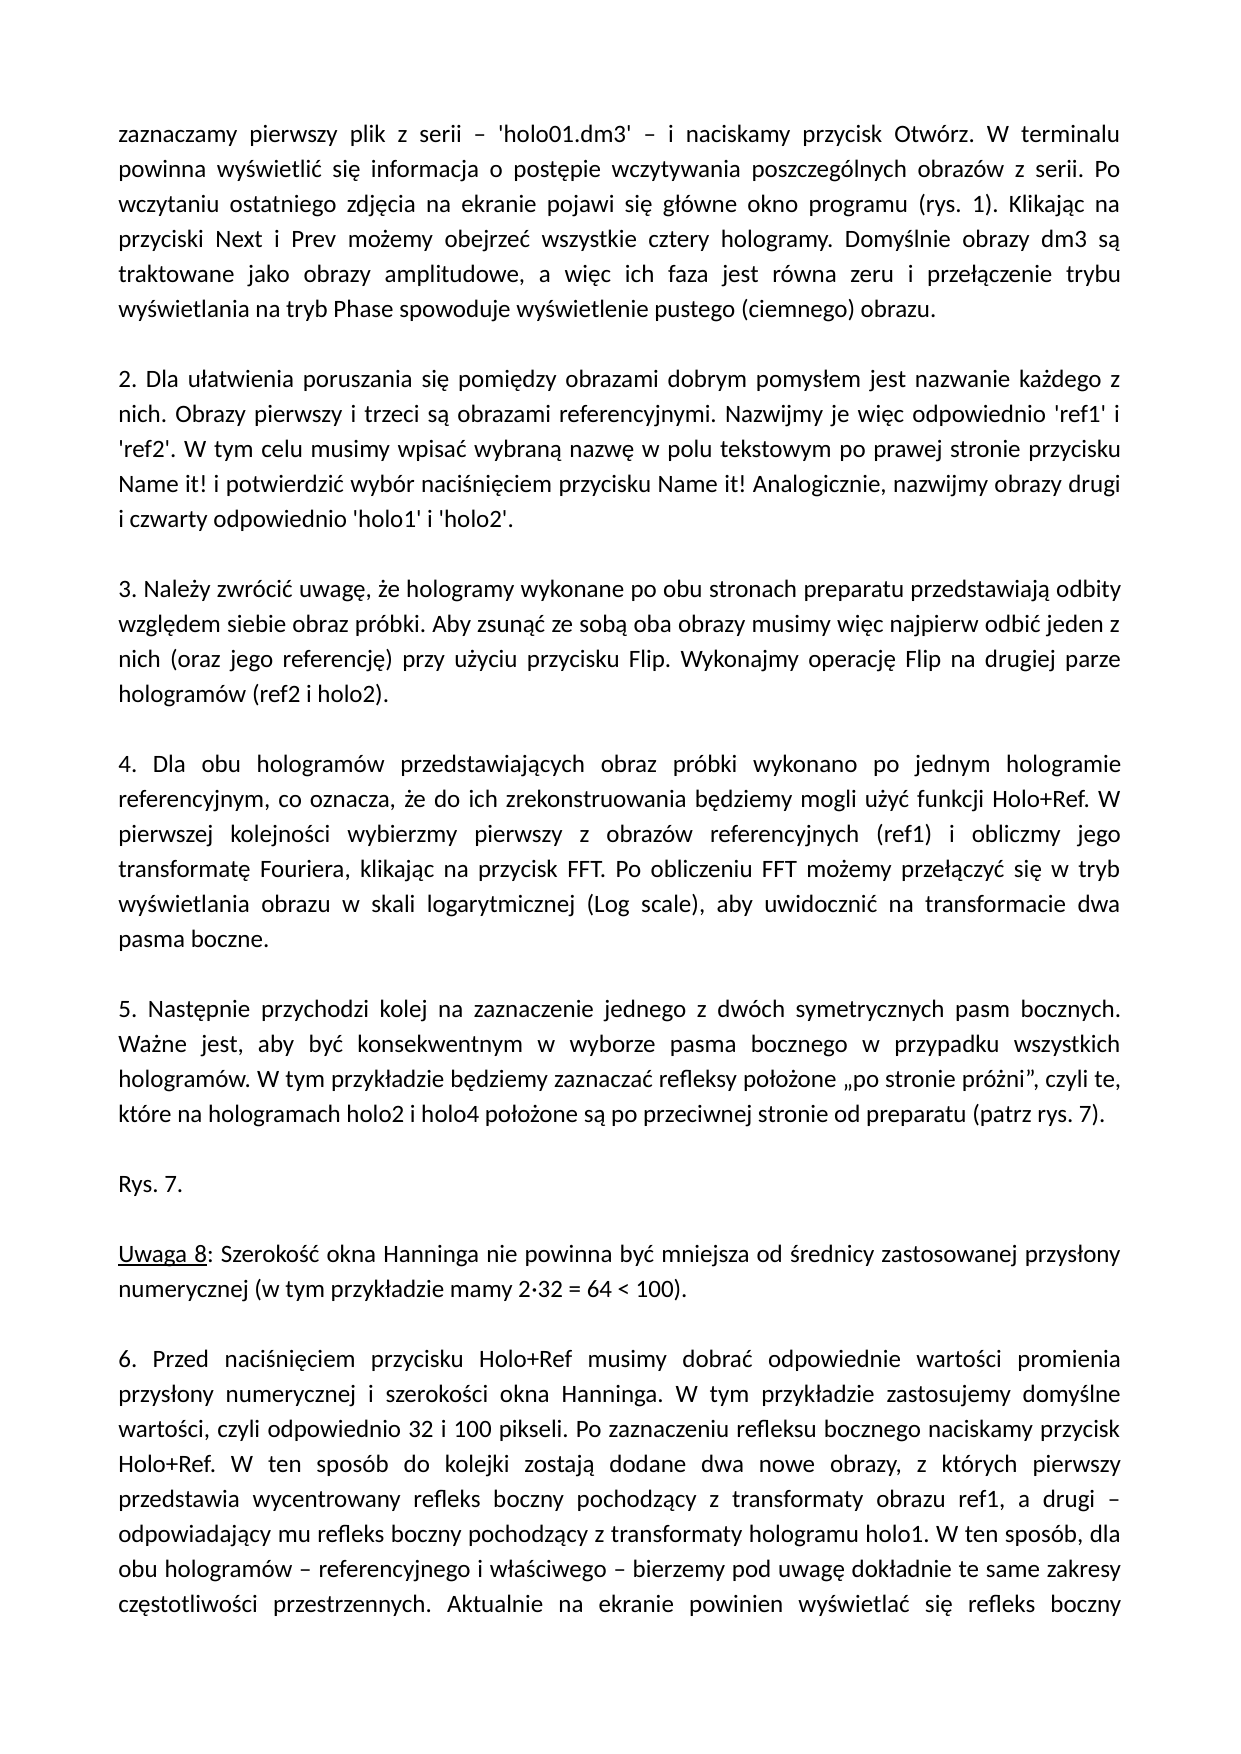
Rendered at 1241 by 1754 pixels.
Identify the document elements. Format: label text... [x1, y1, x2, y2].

text 4. Dla obu hologramów przedstawiających obraz próbki wykonano po jednym hologramie referencyjnym, co oznacza, że do ich zrekonstruowania będziemy mogli użyć funkcji Holo+Ref. W pierwszej kolejności wybierzmy pierwszy z obrazów referencyjnych (ref1) i obliczmy jego transformatę Fouriera, klikając na przycisk FFT. Po obliczeniu FFT możemy przełączyć się w tryb wyświetlania obrazu w skali logarytmicznej (Log scale), aby uwidocznić na transformacie dwa pasma boczne. [118, 748, 1122, 954]
text Uwaga 8: Szerokość okna Hanninga nie powinna być mniejsza od średnicy zastosowanej przysłony numerycznej (w tym przykładzie mamy 2·32 = 64 < 100). [118, 1238, 1122, 1304]
text 2. Dla ułatwienia poruszania się pomiędzy obrazami dobrym pomysłem jest nazwanie każdego z nich. Obrazy pierwszy i trzeci są obrazami referencyjnymi. Nazwijmy je więc odpowiednio 'ref1' i 'ref2'. W tym celu musimy wpisać wybraną nazwę w polu tekstowym po prawej stronie przycisku Name it! i potwierdzić wybór naciśnięciem przycisku Name it! Analogicznie, nazwijmy obrazy drugi i czwarty odpowiednio 'holo1' i 'holo2'. [118, 363, 1122, 534]
text 3. Należy zwrócić uwagę, że hologramy wykonane po obu stronach preparatu przedstawiają odbity względem siebie obraz próbki. Aby zsunąć ze sobą oba obrazy musimy więc najpierw odbić jeden z nich (oraz jego referencję) przy użyciu przycisku Flip. Wykonajmy operację Flip na drugiej parze hologramów (ref2 i holo2). [118, 573, 1122, 709]
text Rys. 7. [118, 1168, 1122, 1199]
text 6. Przed naciśnięciem przycisku Holo+Ref musimy dobrać odpowiednie wartości promienia przysłony numerycznej i szerokości okna Hanninga. W tym przykładzie zastosujemy domyślne wartości, czyli odpowiednio 32 i 100 pikseli. Po zaznaczeniu refleksu bocznego naciskamy przycisk Holo+Ref. W ten sposób do kolejki zostają dodane dwa nowe obrazy, z których pierwszy przedstawia wycentrowany refleks boczny pochodzący z transformaty obrazu ref1, a drugi – odpowiadający mu refleks boczny pochodzący z transformaty hologramu holo1. W ten sposób, dla obu hologramów – referencyjnego i właściwego – bierzemy pod uwagę dokładnie te same zakresy częstotliwości przestrzennych. Aktualnie na ekranie powinien wyświetlać się refleks boczny [118, 1343, 1122, 1619]
text 5. Następnie przychodzi kolej na zaznaczenie jednego z dwóch symetrycznych pasm bocznych. Ważne jest, aby być konsekwentnym w wyborze pasma bocznego w przypadku wszystkich hologramów. W tym przykładzie będziemy zaznaczać refleksy położone „po stronie próżni”, czyli te, które na hologramach holo2 i holo4 położone są po przeciwnej stronie od preparatu (patrz rys. 7). [118, 993, 1122, 1129]
text zaznaczamy pierwszy plik z serii – 'holo01.dm3' – i naciskamy przycisk Otwórz. W terminalu powinna wyświetlić się informacja o postępie wczytywania poszczególnych obrazów z serii. Po wczytaniu ostatniego zdjęcia na ekranie pojawi się główne okno programu (rys. 1). Klikając na przyciski Next i Prev możemy obejrzeć wszystkie cztery hologramy. Domyślnie obrazy dm3 są traktowane jako obrazy amplitudowe, a więc ich faza jest równa zeru i przełączenie trybu wyświetlania na tryb Phase spowoduje wyświetlenie pustego (ciemnego) obrazu. [118, 118, 1122, 324]
